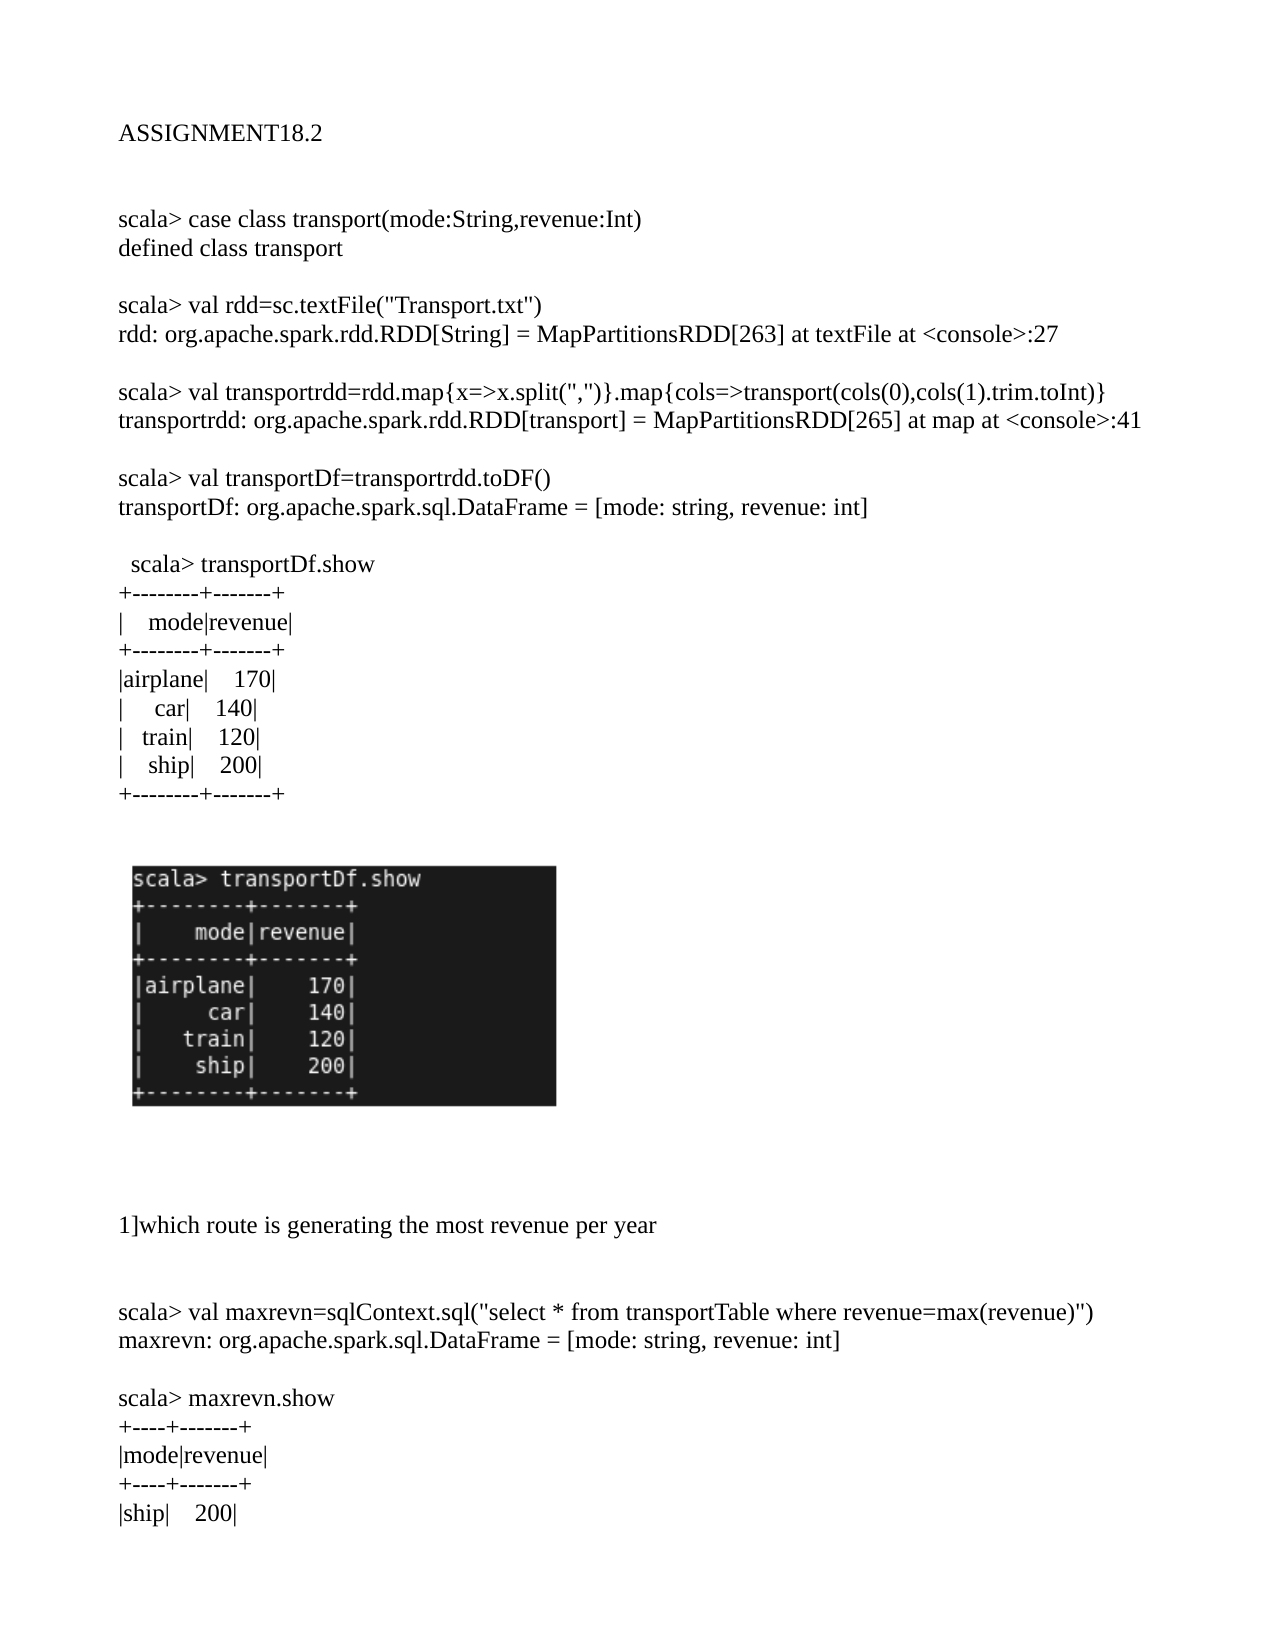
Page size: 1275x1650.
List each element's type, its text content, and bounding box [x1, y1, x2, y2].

text rdd: org.apache.spark.rdd.RDD[String] = MapPartitionsRDD[263] at textFile at <console>:27 [118, 319, 1157, 348]
text | mode|revenue| [118, 607, 1157, 636]
text | car| 140| [118, 693, 1157, 722]
text | train| 120| [118, 722, 1157, 751]
text 1]which route is generating the most revenue per year [118, 1211, 1157, 1239]
text | ship| 200| [118, 751, 1157, 779]
text scala> maxrevn.show [118, 1383, 1157, 1412]
text +----+-------+ [118, 1469, 1157, 1498]
text |ship| 200| [118, 1498, 1157, 1527]
text scala> val transportDf=transportrdd.toDF() [118, 463, 1157, 492]
text ASSIGNMENT18.2 [118, 118, 1157, 147]
text +--------+-------+ [118, 779, 1157, 808]
text scala> case class transport(mode:String,revenue:Int) [118, 204, 1157, 233]
text transportDf: org.apache.spark.sql.DataFrame = [mode: string, revenue: int] [118, 492, 1157, 521]
picture [131, 849, 557, 1119]
text scala> val transportrdd=rdd.map{x=>x.split(",")}.map{cols=>transport(cols(0),cols(1).trim.toInt)} [118, 377, 1157, 406]
text transportrdd: org.apache.spark.rdd.RDD[transport] = MapPartitionsRDD[265] at map at <console>:41 [118, 406, 1157, 434]
text maxrevn: org.apache.spark.sql.DataFrame = [mode: string, revenue: int] [118, 1326, 1157, 1354]
text |airplane| 170| [118, 664, 1157, 693]
text |mode|revenue| [118, 1441, 1157, 1469]
text +----+-------+ [118, 1412, 1157, 1441]
text scala> transportDf.show [118, 549, 1157, 578]
text +--------+-------+ [118, 636, 1157, 664]
text scala> val rdd=sc.textFile("Transport.txt") [118, 291, 1157, 319]
text defined class transport [118, 233, 1157, 262]
text scala> val maxrevn=sqlContext.sql("select * from transportTable where revenue=max(revenue)") [118, 1297, 1157, 1326]
text +--------+-------+ [118, 578, 1157, 607]
